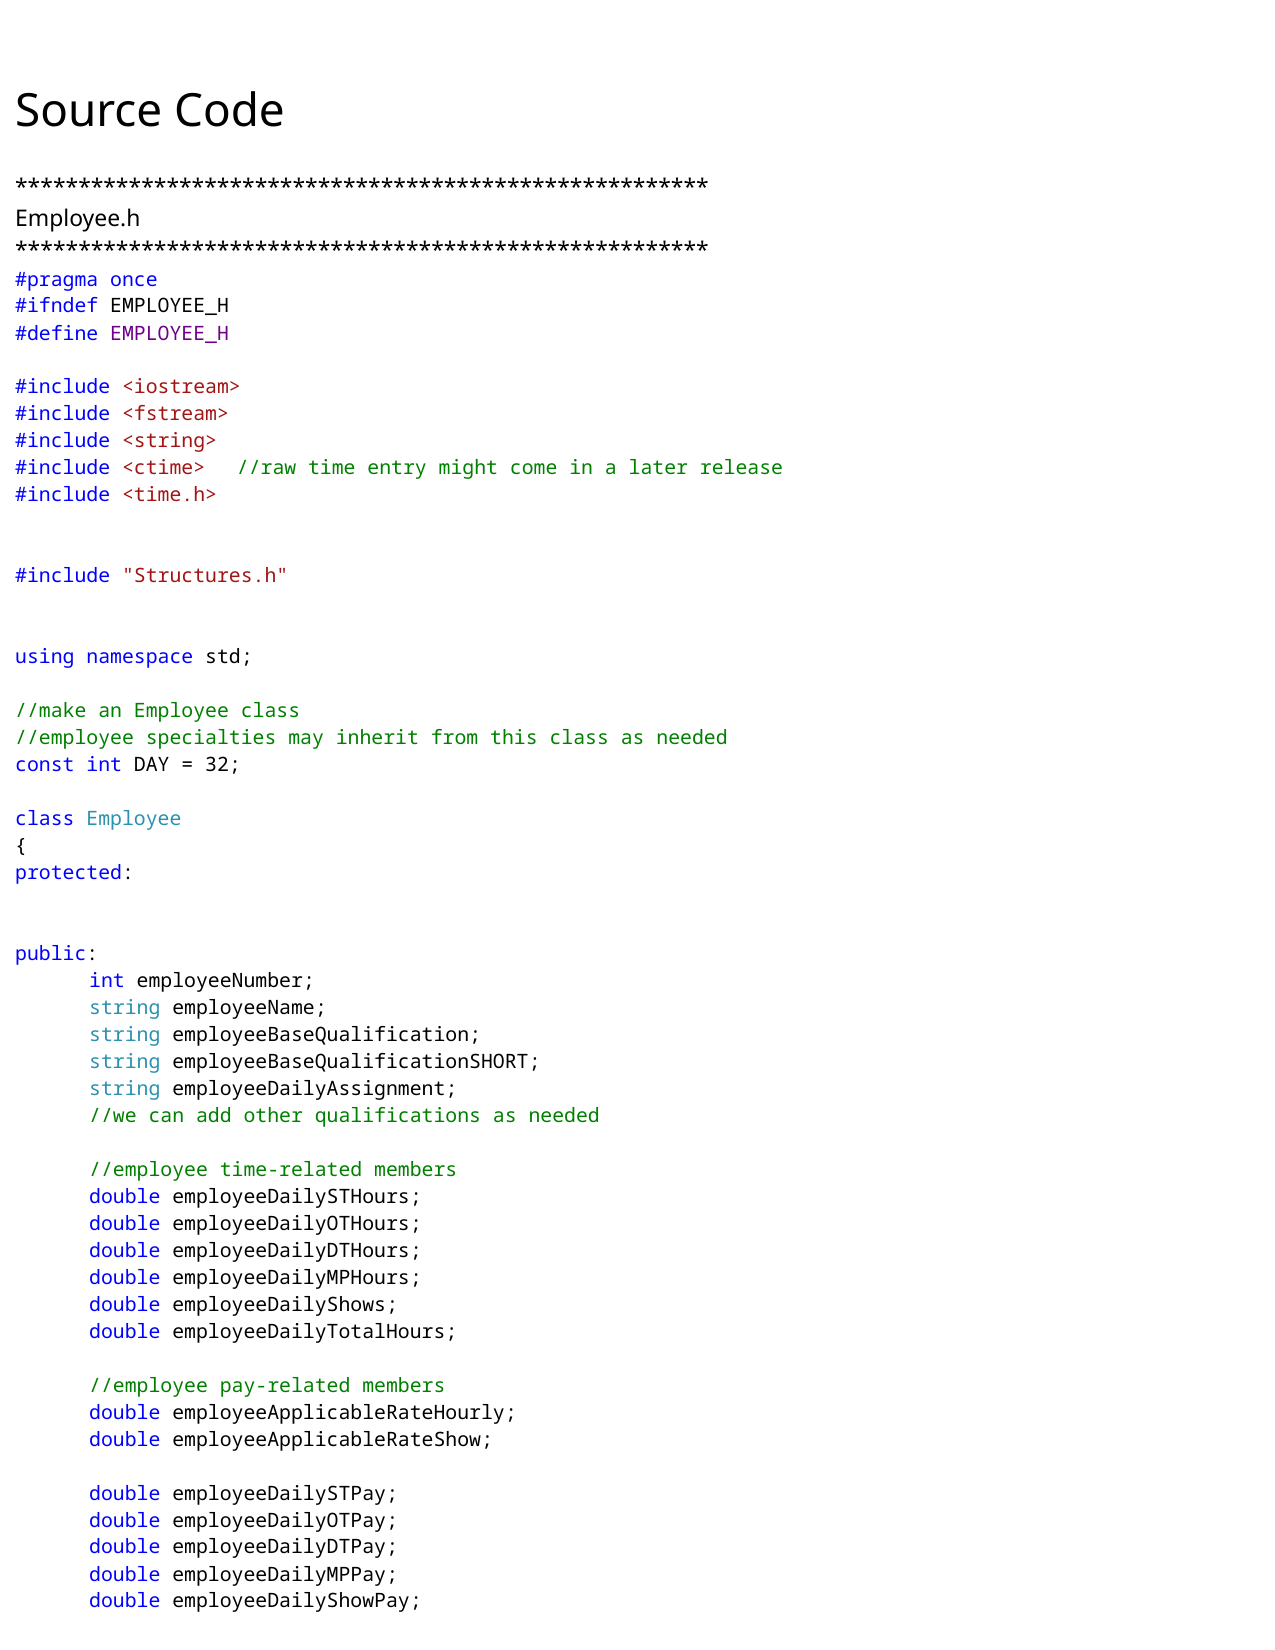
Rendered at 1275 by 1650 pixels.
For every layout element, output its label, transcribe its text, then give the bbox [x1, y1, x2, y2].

text double employeeDailySTPay; [15, 1479, 1260, 1506]
text ******************************************************* [15, 233, 1260, 265]
text double employeeDailyShows; [15, 1290, 1260, 1317]
text Employee.h [15, 202, 1260, 233]
text string employeeDailyAssignment; [15, 1074, 1260, 1101]
text protected: [15, 858, 1260, 885]
text double employeeDailyTotalHours; [15, 1317, 1260, 1344]
text //employee specialties may inherit from this class as needed [15, 723, 1260, 750]
text using namespace std; [15, 642, 1260, 669]
text #include <fstream> [15, 400, 1260, 427]
text string employeeBaseQualificationSHORT; [15, 1047, 1260, 1074]
text #include <ctime> //raw time entry might come in a later release [15, 454, 1260, 481]
text double employeeApplicableRateHourly; [15, 1398, 1260, 1425]
text //employee time-related members [15, 1155, 1260, 1182]
text { [15, 831, 1260, 858]
text class Employee [15, 804, 1260, 831]
text //we can add other qualifications as needed [15, 1101, 1260, 1128]
text double employeeDailyOTHours; [15, 1209, 1260, 1236]
text int employeeNumber; [15, 966, 1260, 993]
text const int DAY = 32; [15, 750, 1260, 777]
text double employeeDailyDTPay; [15, 1533, 1260, 1560]
text Source Code [15, 77, 1260, 140]
text #include <string> [15, 427, 1260, 454]
text #define EMPLOYEE_H [15, 319, 1260, 346]
text //make an Employee class [15, 696, 1260, 723]
text string employeeName; [15, 993, 1260, 1020]
text ******************************************************* [15, 171, 1260, 202]
text double employeeApplicableRateShow; [15, 1425, 1260, 1452]
text double employeeDailyDTHours; [15, 1236, 1260, 1263]
text string employeeBaseQualification; [15, 1020, 1260, 1047]
text #ifndef EMPLOYEE_H [15, 292, 1260, 319]
text double employeeDailyOTPay; [15, 1506, 1260, 1533]
text double employeeDailySTHours; [15, 1182, 1260, 1209]
text #include "Structures.h" [15, 562, 1260, 588]
text double employeeDailyShowPay; [15, 1587, 1260, 1614]
text public: [15, 939, 1260, 966]
text double employeeDailyMPHours; [15, 1263, 1260, 1290]
text #pragma once [15, 265, 1260, 292]
text #include <iostream> [15, 373, 1260, 400]
text #include <time.h> [15, 481, 1260, 508]
text //employee pay-related members [15, 1371, 1260, 1398]
text double employeeDailyMPPay; [15, 1560, 1260, 1587]
